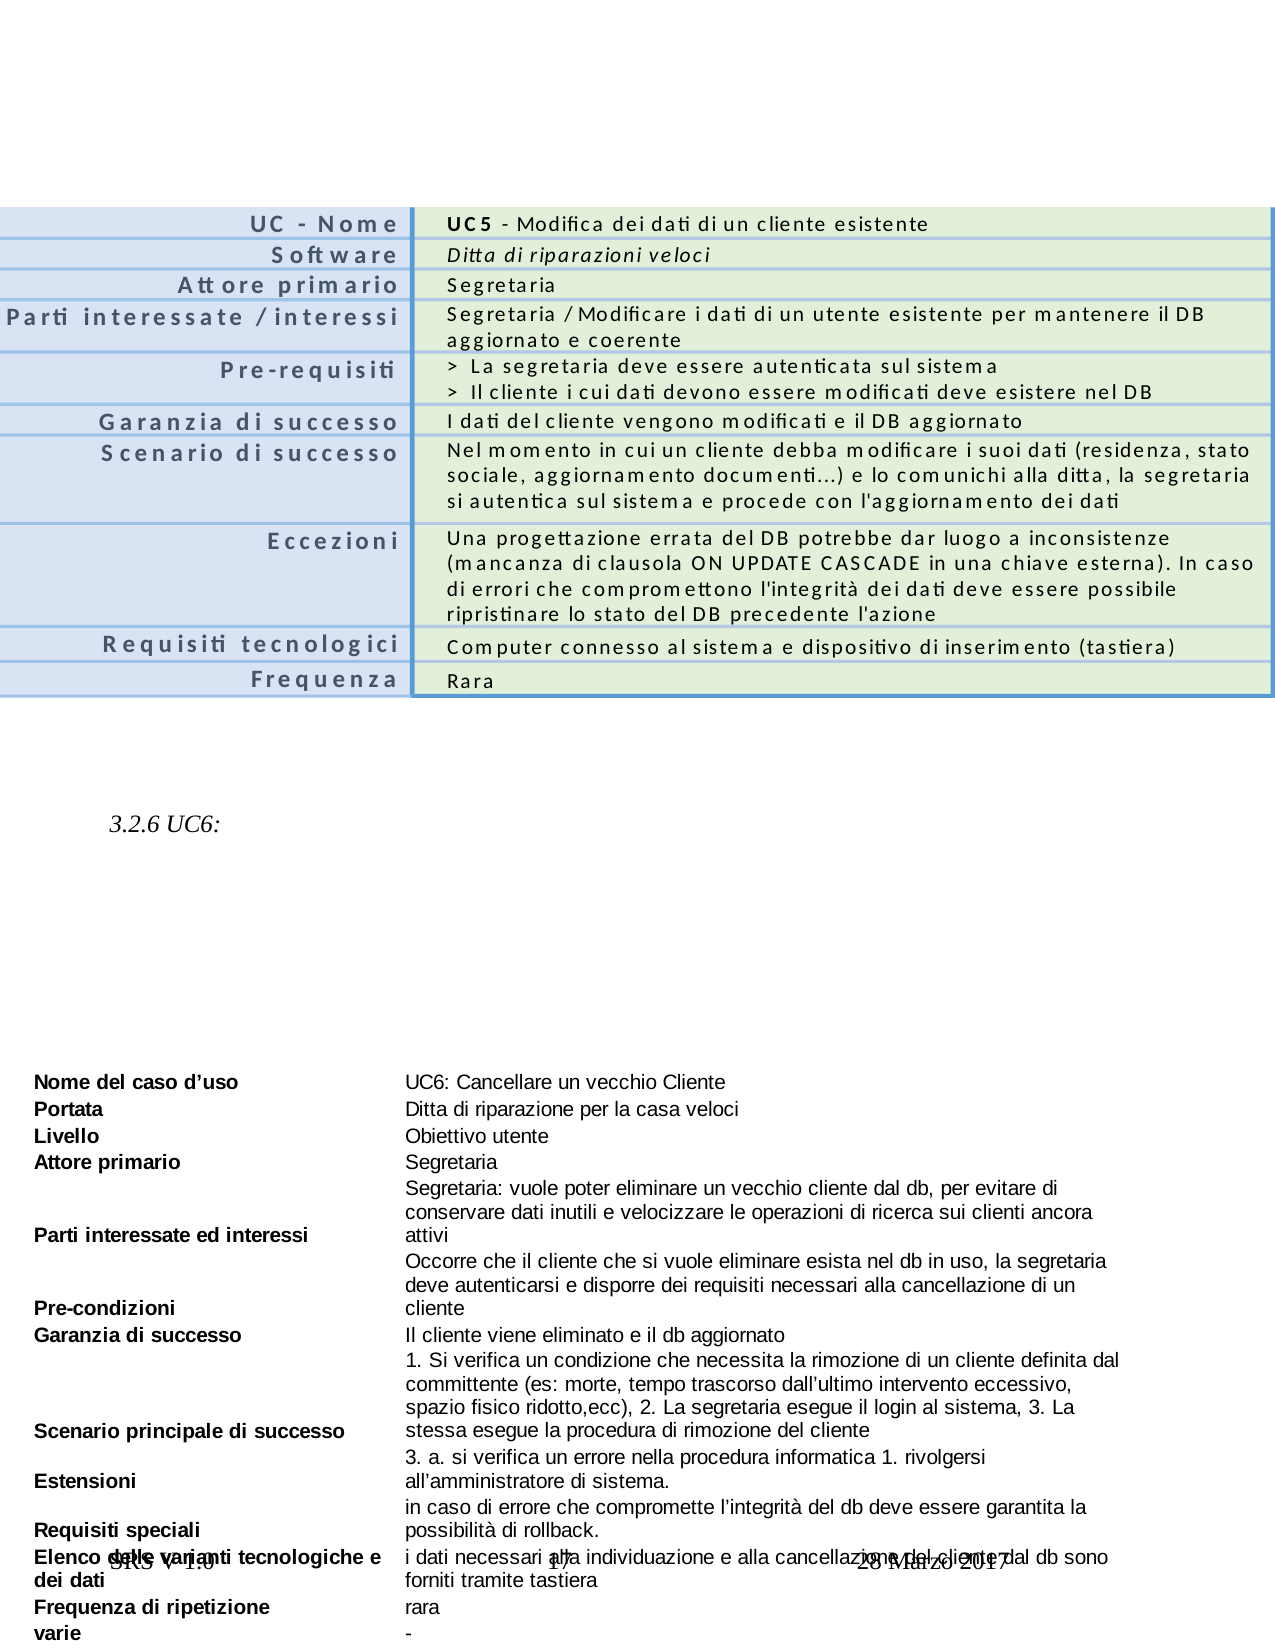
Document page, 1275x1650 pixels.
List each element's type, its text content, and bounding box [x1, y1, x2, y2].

subtitle 3.2.6 UC6: [109, 809, 1162, 838]
